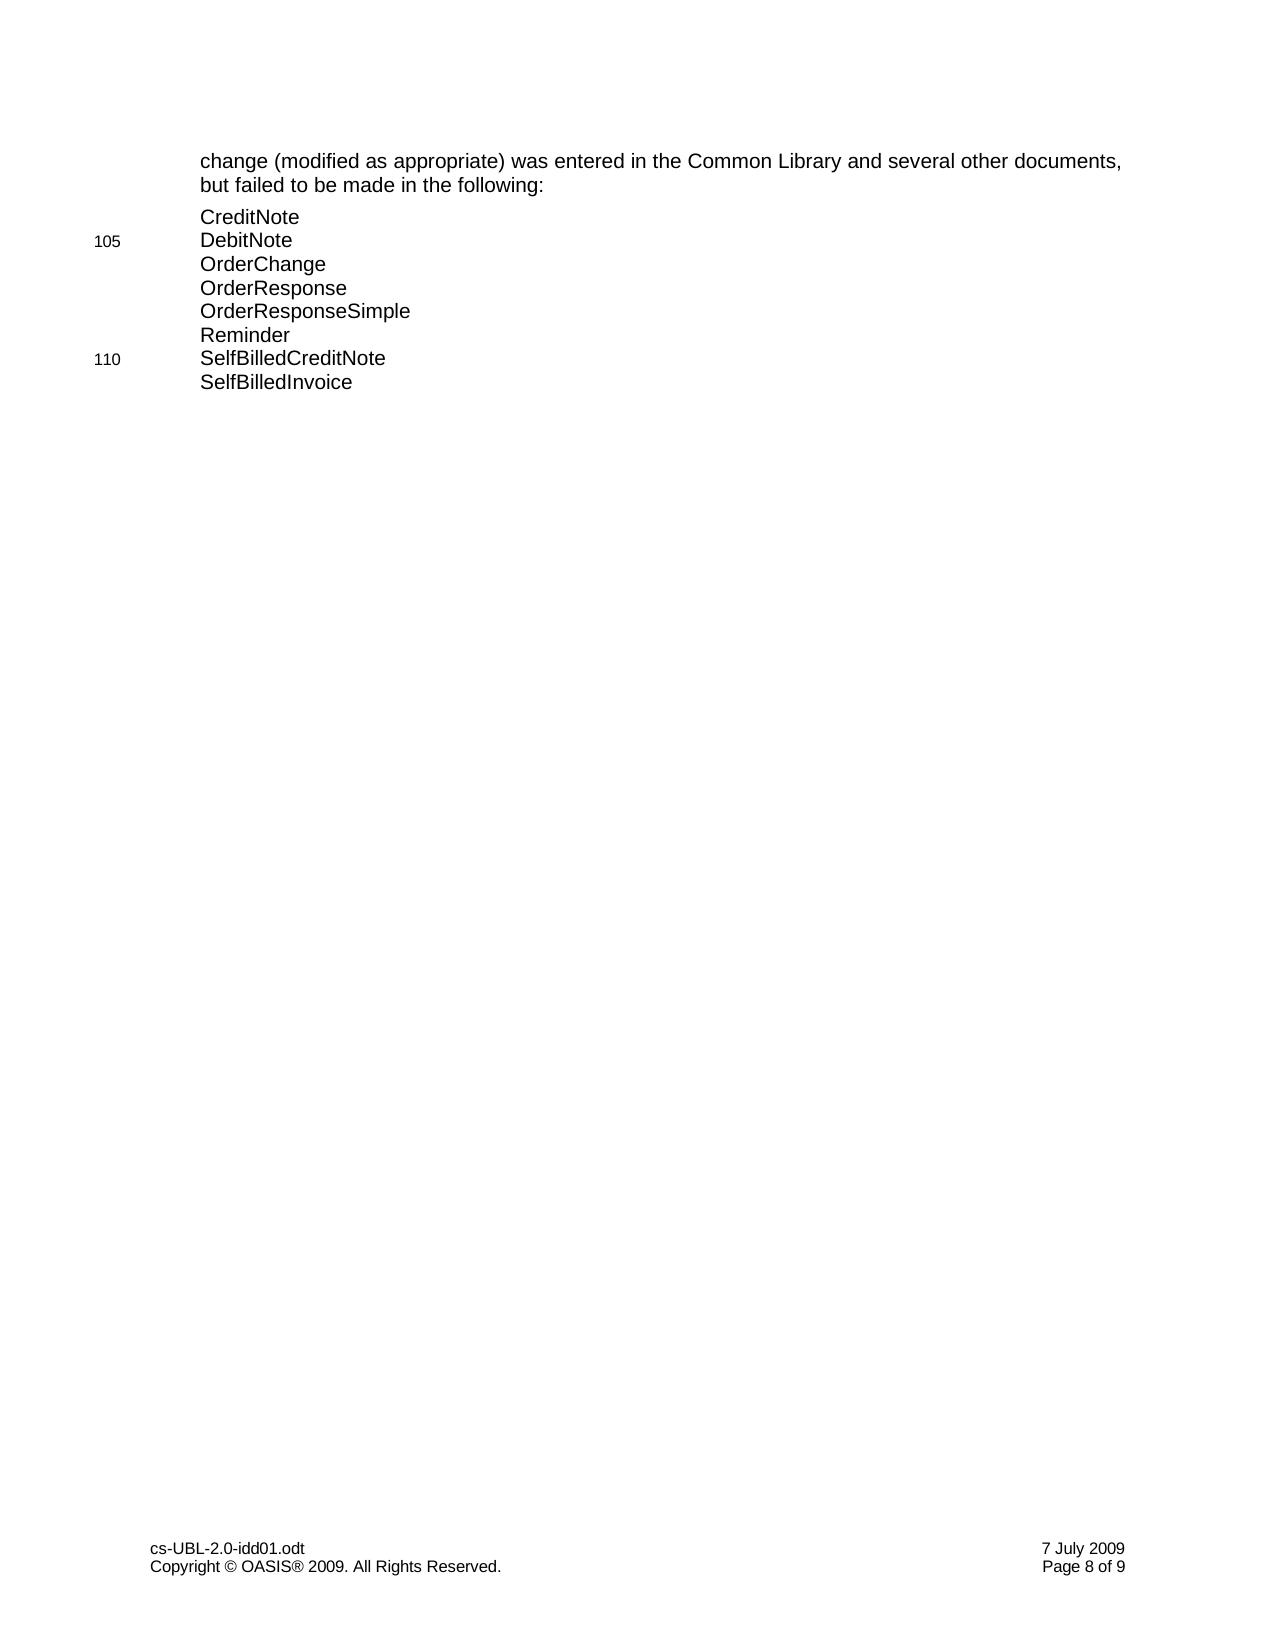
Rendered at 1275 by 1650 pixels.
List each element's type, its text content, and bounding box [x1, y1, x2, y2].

text SelfBilledCreditNote [200, 347, 1125, 370]
text CreditNote [200, 205, 1125, 229]
text SelfBilledInvoice [200, 370, 1125, 394]
text DebitNote [200, 229, 1125, 252]
text OrderResponse [200, 276, 1125, 299]
text OrderChange [200, 252, 1125, 276]
text Reminder [200, 323, 1125, 347]
text change (modified as appropriate) was entered in the Common Library and several other documents, but failed to be made in the following: [200, 150, 1125, 197]
text OrderResponseSimple [200, 299, 1125, 323]
